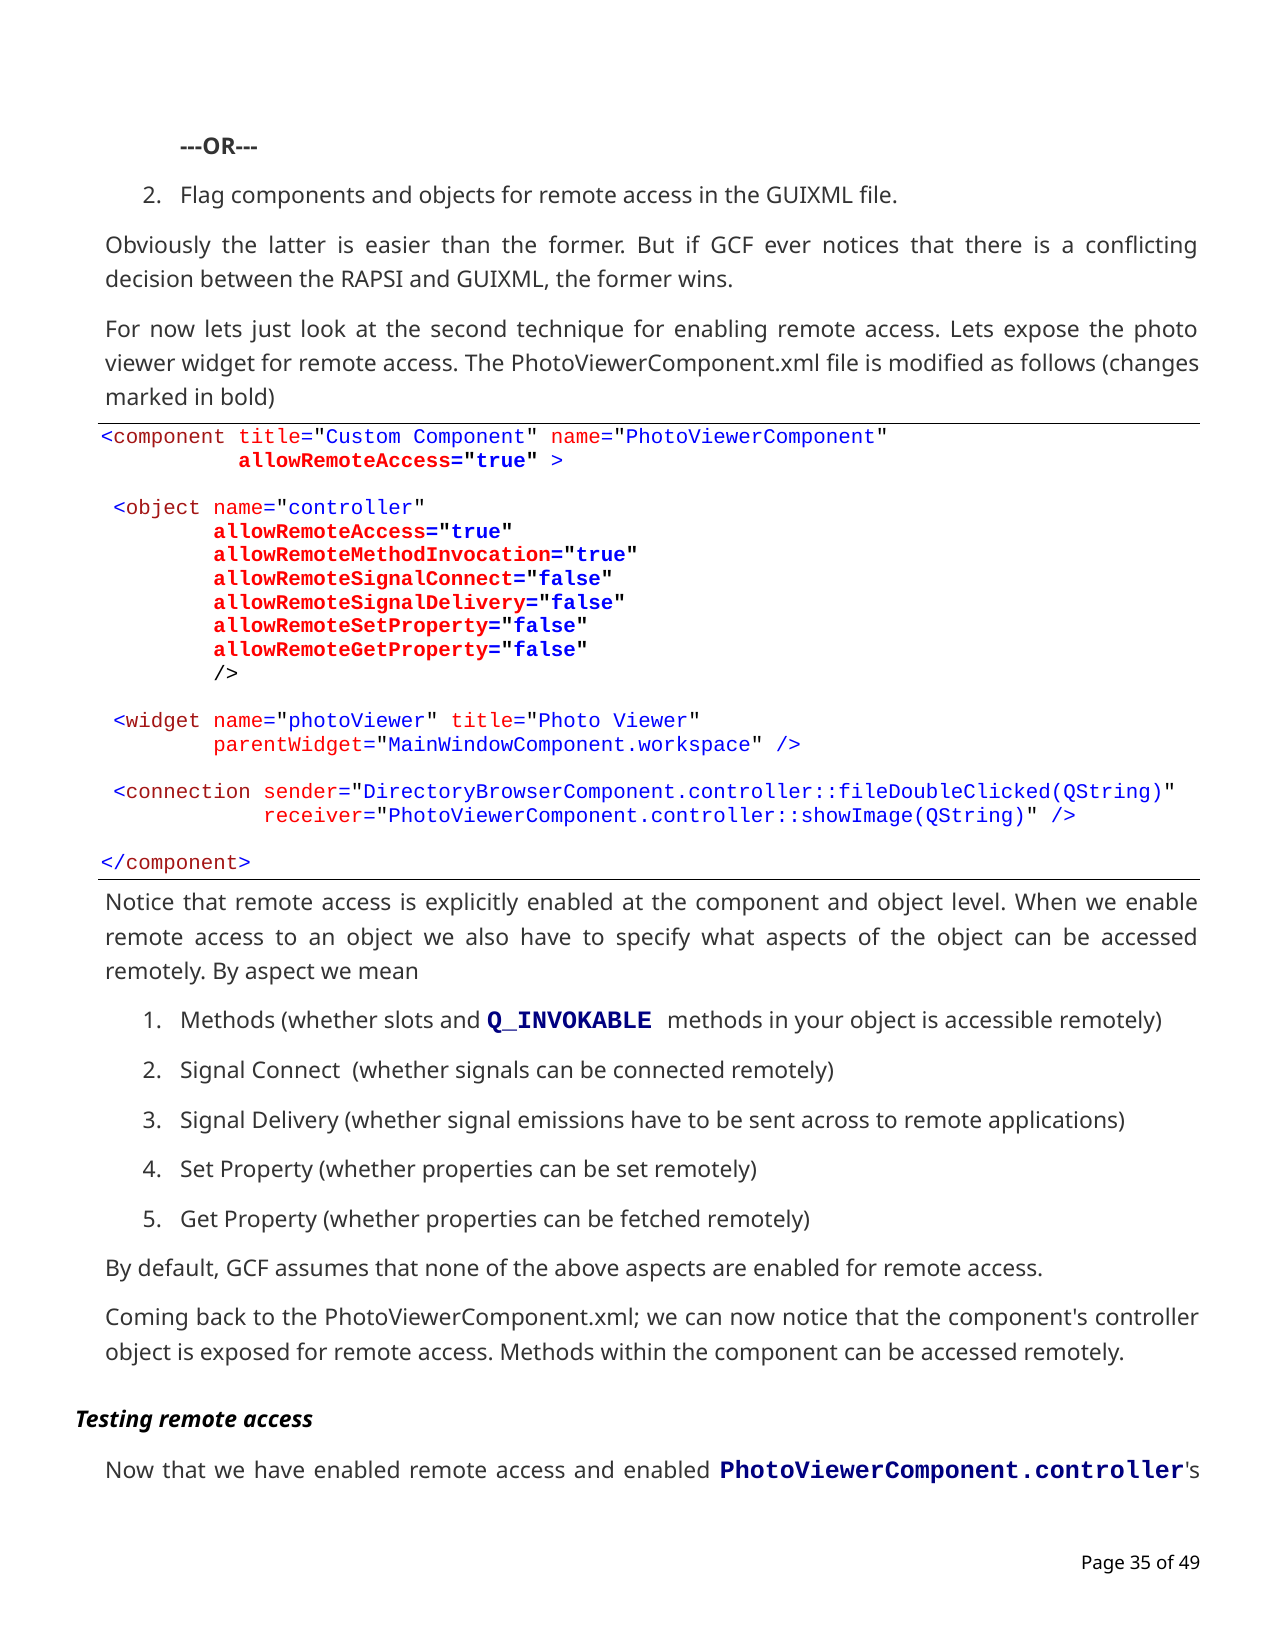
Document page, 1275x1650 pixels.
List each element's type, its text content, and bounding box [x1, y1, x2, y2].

text allowRemoteAccess="true" > [97, 447, 1200, 473]
text </component> [97, 849, 1200, 879]
text <component title="Custom Component" name="PhotoViewerComponent" [97, 424, 1200, 447]
text /> [97, 659, 1200, 686]
text <widget name="photoViewer" title="Photo Viewer" [97, 707, 1200, 731]
list Signal Connect (whether signals can be connected remotely) [142, 1054, 1200, 1086]
list Get Property (whether properties can be fetched remotely) [142, 1202, 1200, 1234]
subtitle Testing remote access [75, 1402, 1200, 1434]
text allowRemoteGetProperty="false" [97, 636, 1200, 659]
text <connection sender="DirectoryBrowserComponent.controller::fileDoubleClicked(QString)" [97, 778, 1200, 801]
text receiver="PhotoViewerComponent.controller::showImage(QString)" /> [97, 801, 1200, 828]
text allowRemoteAccess="true" [97, 518, 1200, 541]
list Methods (whether slots and Q_INVOKABLE methods in your object is accessible remotely) [142, 1004, 1200, 1036]
list Flag components and objects for remote access in the GUIXML file. [142, 179, 1200, 211]
text allowRemoteSignalDelivery="false" [97, 589, 1200, 612]
text <object name="controller" [97, 494, 1200, 518]
text Obviously the latter is easier than the former. But if GCF ever notices that there is a conflicting decision between the RAPSI and GUIXML, the former wins. [105, 229, 1200, 294]
list ---OR--- [142, 130, 1200, 161]
text Notice that remote access is explicitly enabled at the component and object level. When we enable remote access to an object we also have to specify what aspects of the object can be accessed remotely. By aspect we mean [105, 886, 1200, 986]
text allowRemoteMethodInvocation="true" [97, 541, 1200, 565]
text parentWidget="MainWindowComponent.workspace" /> [97, 731, 1200, 757]
text allowRemoteSignalConnect="false" [97, 565, 1200, 589]
text Coming back to the PhotoViewerComponent.xml; we can now notice that the component's controller object is exposed for remote access. Methods within the component can be accessed remotely. [105, 1301, 1200, 1367]
list Signal Delivery (whether signal emissions have to be sent across to remote applications) [142, 1104, 1200, 1135]
text By default, GCF assumes that none of the above aspects are enabled for remote access. [105, 1252, 1200, 1283]
list Set Property (whether properties can be set remotely) [142, 1153, 1200, 1184]
text Now that we have enabled remote access and enabled PhotoViewerComponent.controller's [105, 1454, 1200, 1486]
text allowRemoteSetProperty="false" [97, 612, 1200, 636]
text For now lets just look at the second technique for enabling remote access. Lets expose the photo viewer widget for remote access. The PhotoViewerComponent.xml file is modified as follows (changes marked in bold) [105, 312, 1200, 412]
